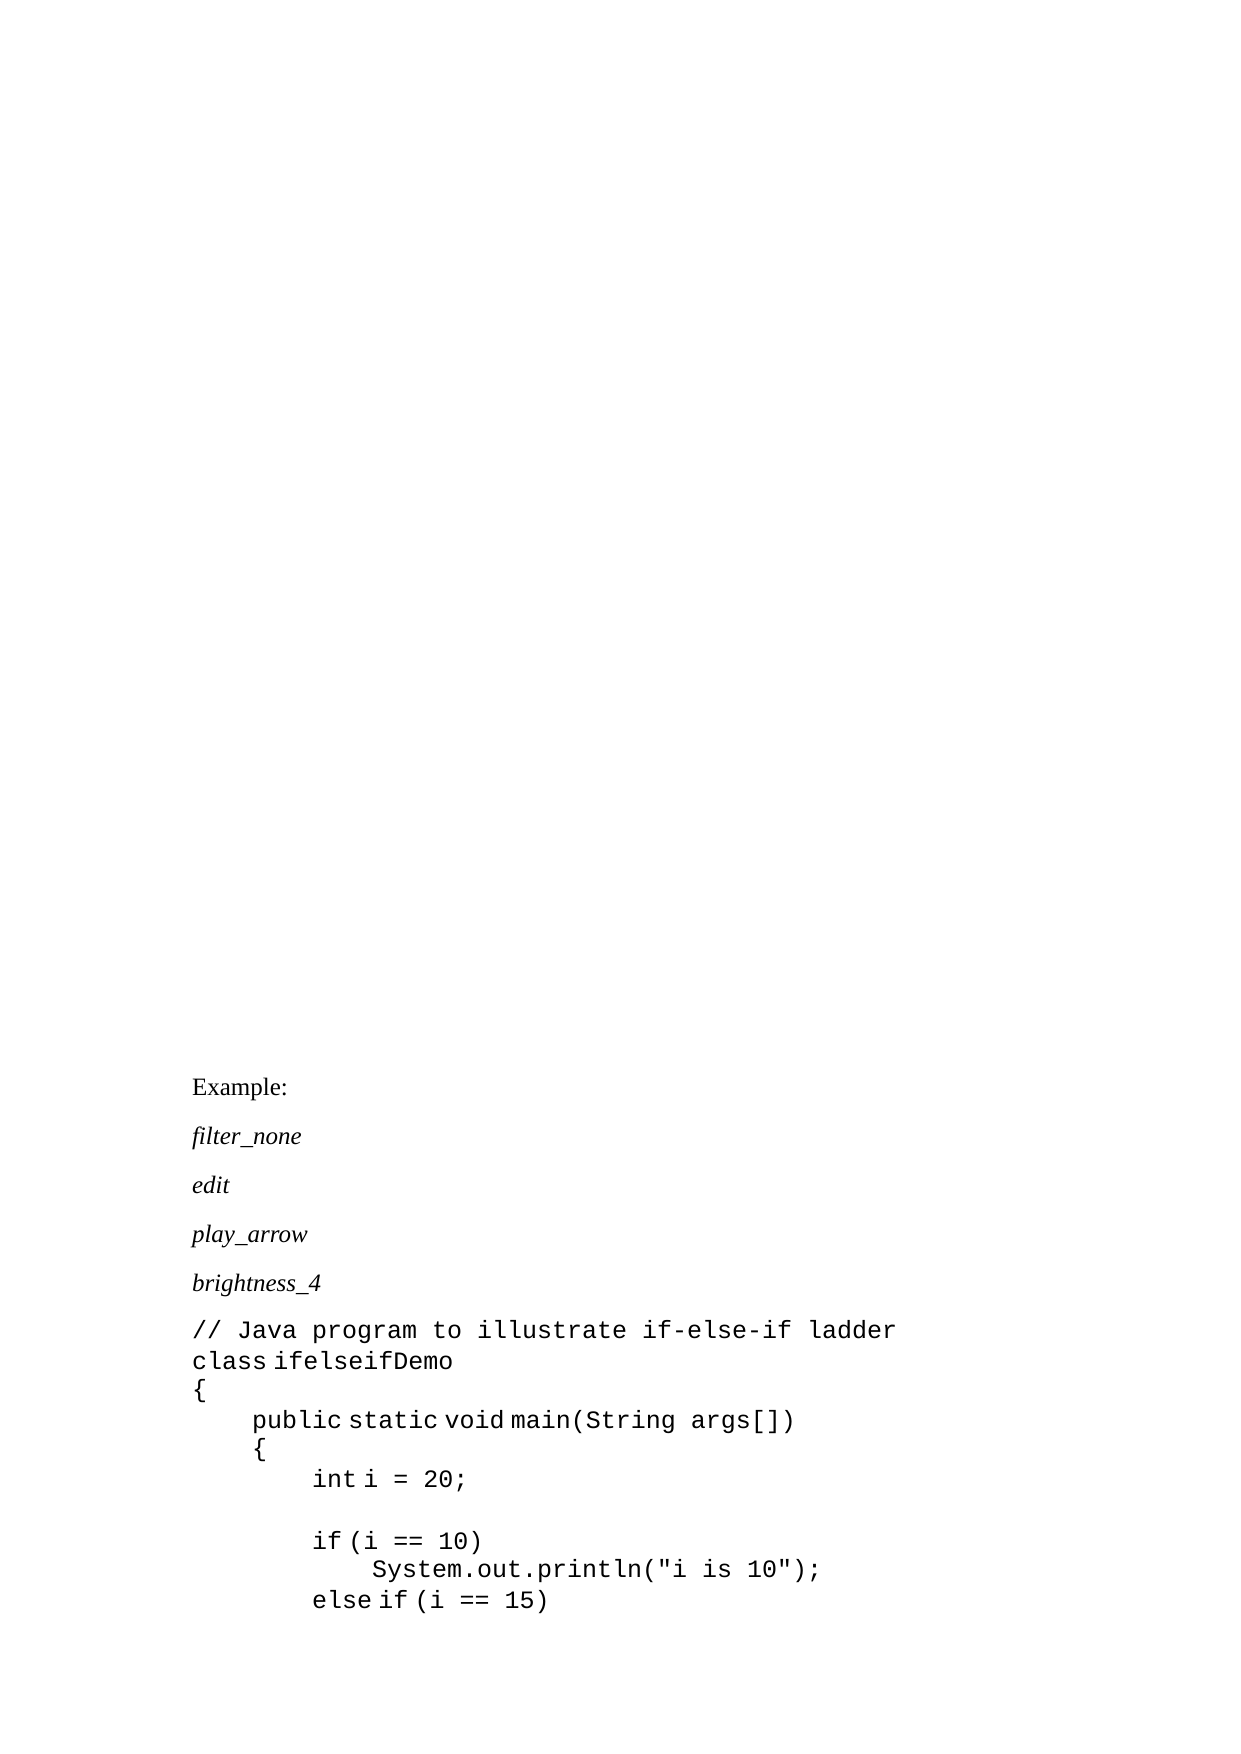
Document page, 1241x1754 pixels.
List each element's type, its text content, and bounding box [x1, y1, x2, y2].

list edit [162, 1170, 1122, 1199]
table_header // Java program to illustrate if-else-if ladder class ifelseifDemo { public static void main(String args[]) { int i = 20; if (i == 10) System.out.println("i is 10"); else if (i == 15) [192, 1318, 988, 1616]
list brightness_4 [162, 1268, 1122, 1297]
list filter_none [162, 1121, 1122, 1150]
list Example: [162, 118, 1122, 1101]
list play_arrow [162, 1219, 1122, 1248]
